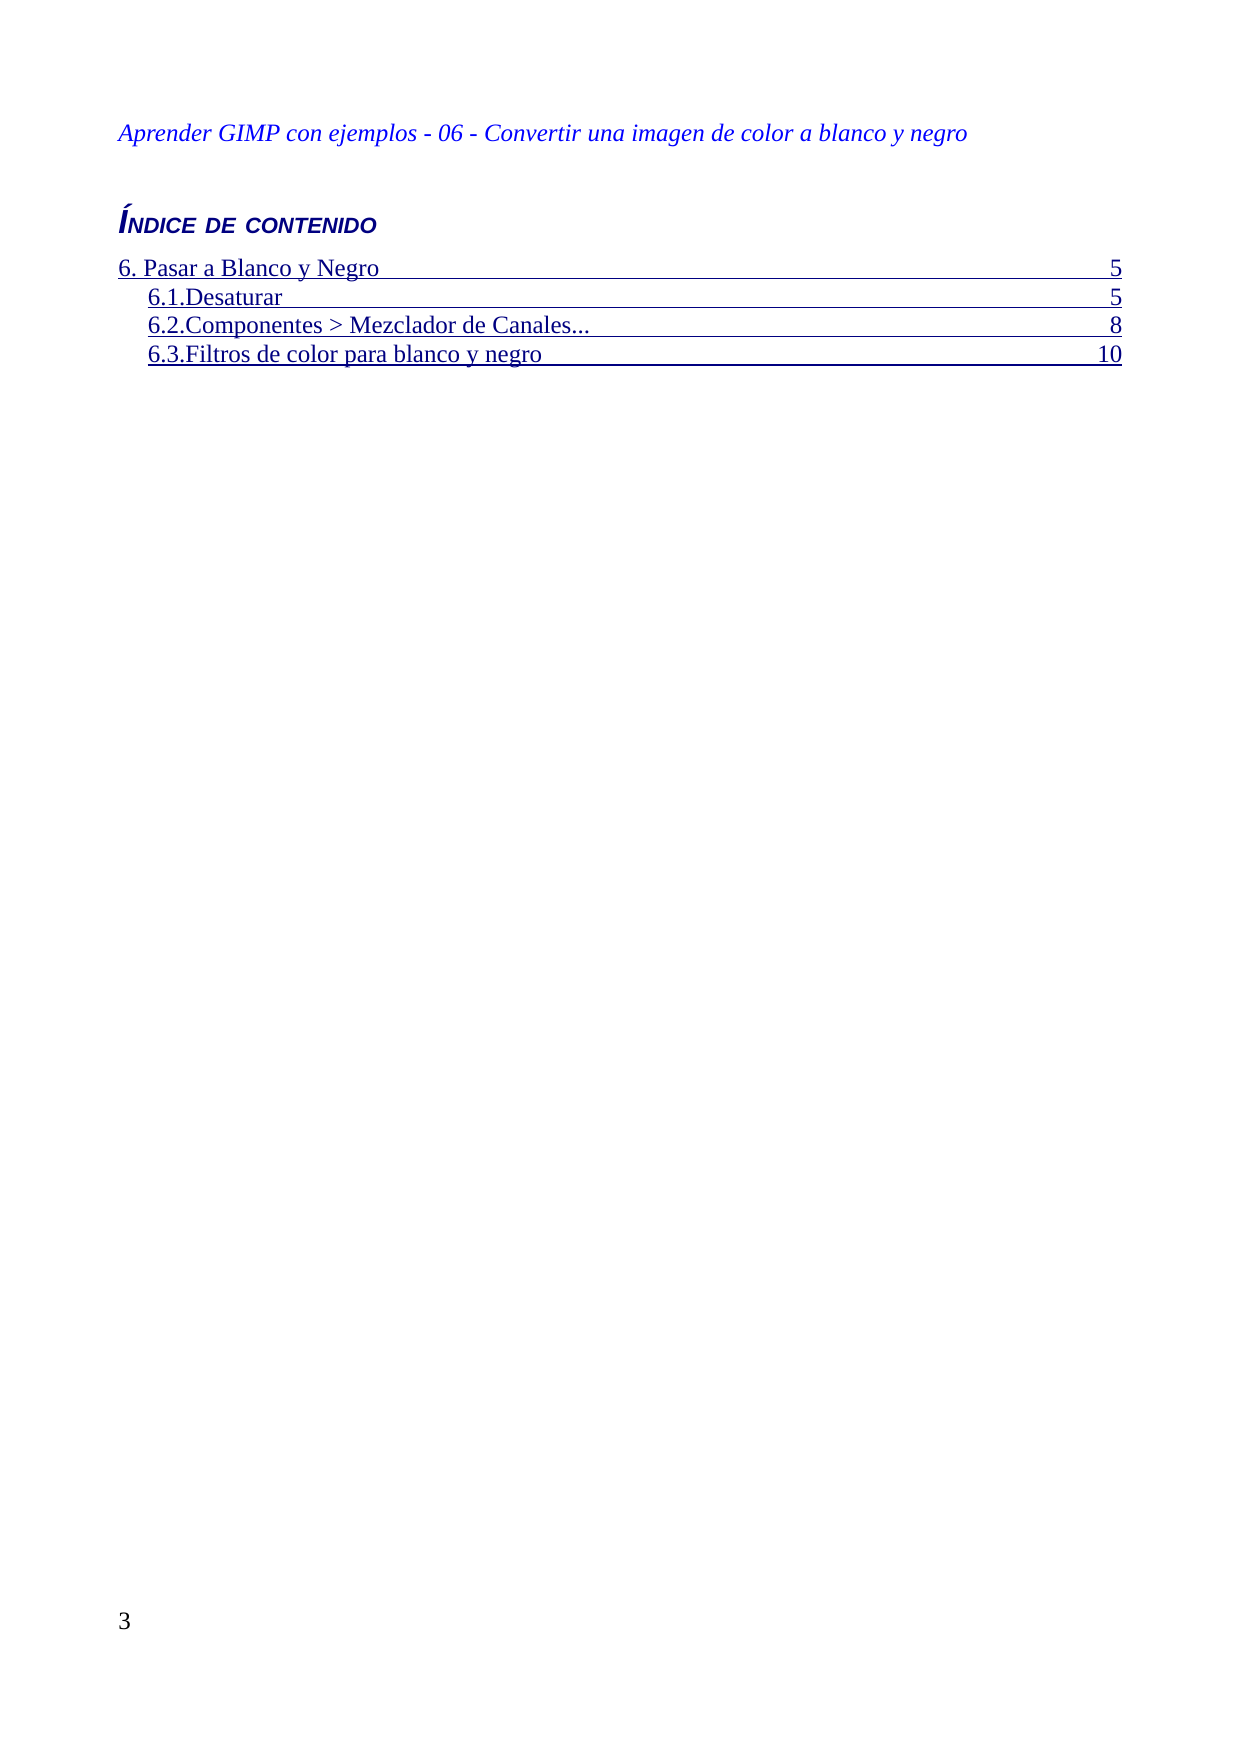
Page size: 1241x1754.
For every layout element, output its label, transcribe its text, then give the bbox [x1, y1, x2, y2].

text 6.3.Filtros de color para blanco y negro 10 [148, 339, 1122, 364]
text 6.1.Desaturar 5 [148, 282, 1122, 307]
subtitle Índice de contenido [118, 202, 1122, 241]
text 6.2.Componentes > Mezclador de Canales... 8 [148, 311, 1122, 336]
text 6. Pasar a Blanco y Negro 5 [118, 253, 1122, 278]
